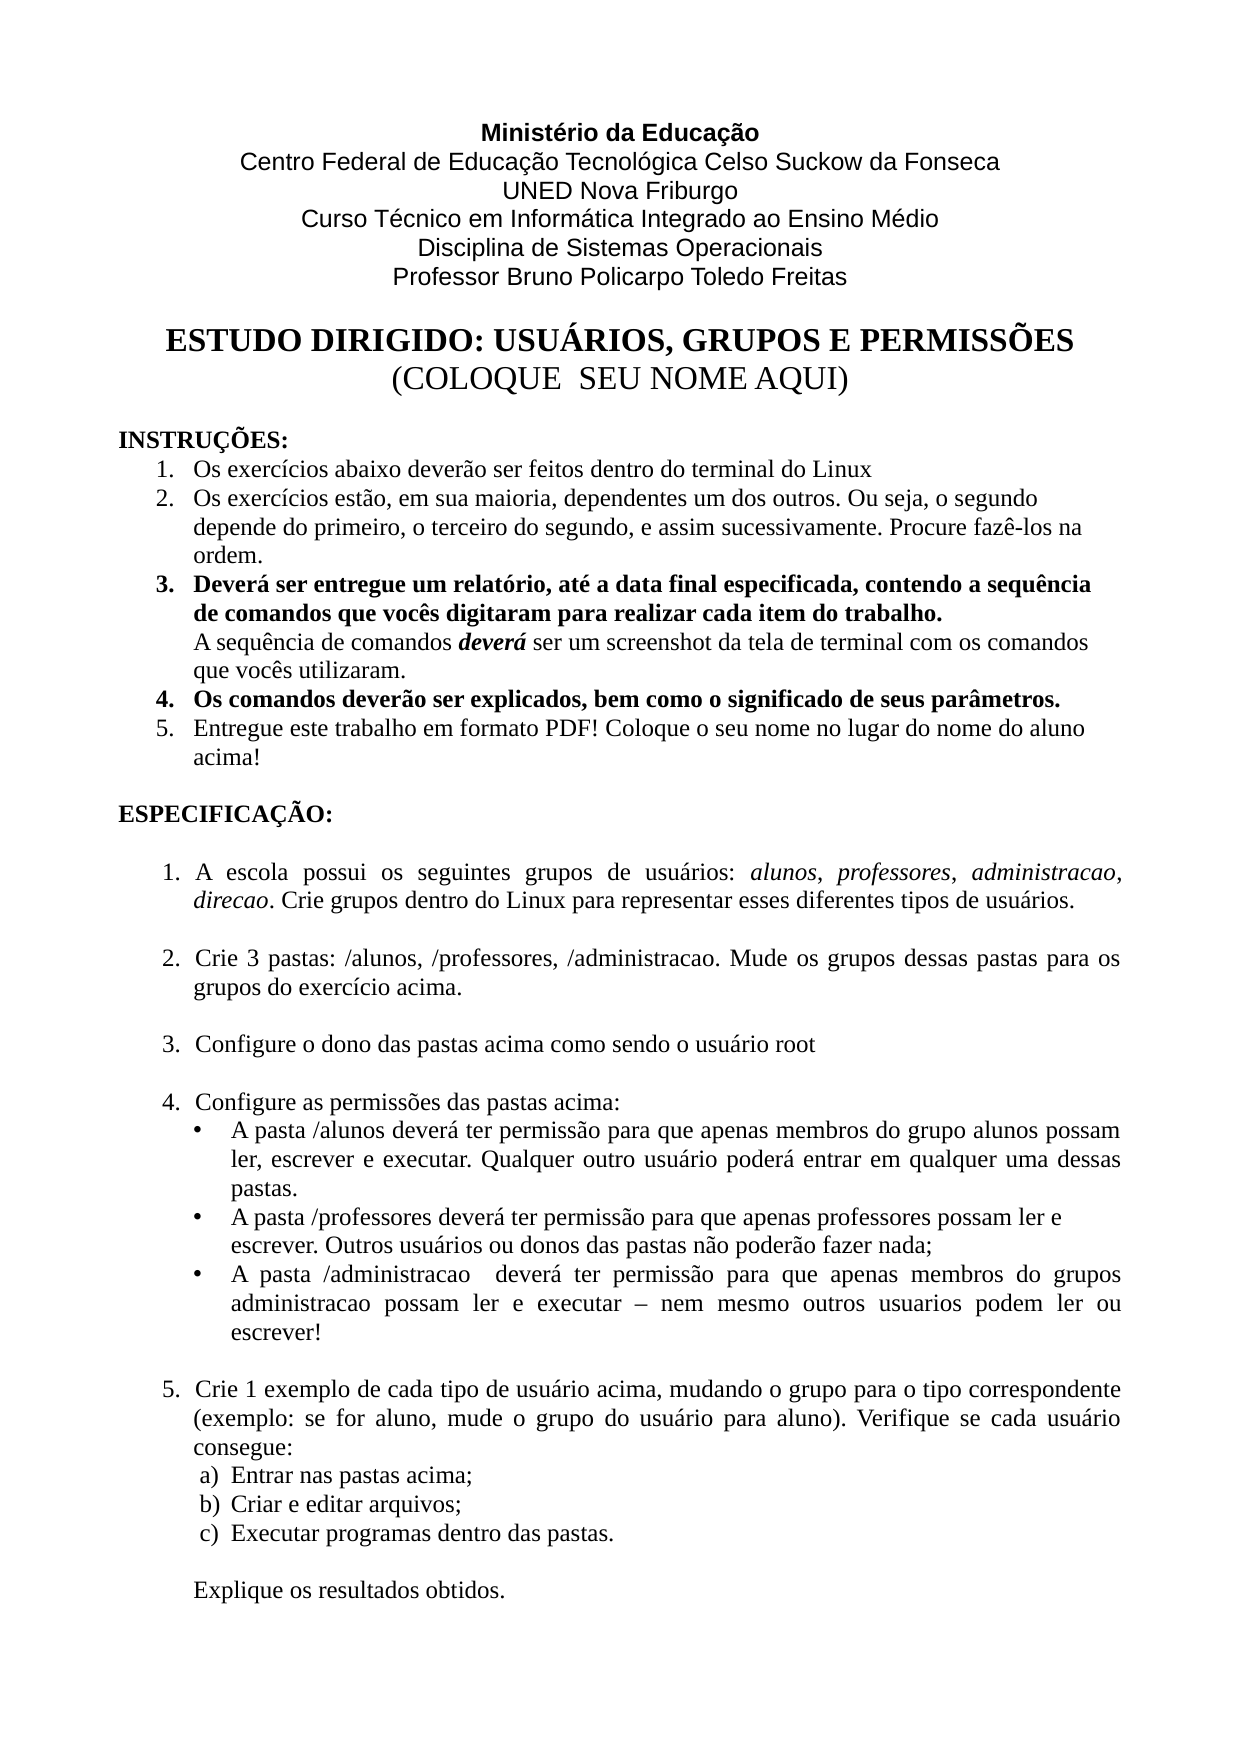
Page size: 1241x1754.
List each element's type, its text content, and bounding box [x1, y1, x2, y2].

list A pasta /administracao deverá ter permissão para que apenas membros do grupos administracao possam ler e executar – nem mesmo outros usuarios podem ler ou escrever! [193, 1259, 1122, 1346]
list Os exercícios estão, em sua maioria, dependentes um dos outros. Ou seja, o segundo depende do primeiro, o terceiro do segundo, e assim sucessivamente. Procure fazê-los na ordem. [156, 483, 1122, 569]
list Deverá ser entregue um relatório, até a data final especificada, contendo a sequência de comandos que vocês digitaram para realizar cada item do trabalho. A sequência de comandos deverá ser um screenshot da tela de terminal com os comandos que vocês utilizaram. [156, 569, 1122, 684]
list Crie 1 exemplo de cada tipo de usuário acima, mudando o grupo para o tipo correspondente (exemplo: se for aluno, mude o grupo do usuário para aluno). Verifique se cada usuário consegue: [156, 1374, 1122, 1461]
list Entregue este trabalho em formato PDF! Coloque o seu nome no lugar do nome do aluno acima! [156, 713, 1122, 771]
list Os comandos deverão ser explicados, bem como o significado de seus parâmetros. [156, 684, 1122, 713]
list A pasta /professores deverá ter permissão para que apenas professores possam ler e escrever. Outros usuários ou donos das pastas não poderão fazer nada; [193, 1202, 1122, 1259]
list Crie 3 pastas: /alunos, /professores, /administracao. Mude os grupos dessas pastas para os grupos do exercício acima. [156, 943, 1122, 1001]
text ESPECIFICAÇÃO: [118, 799, 1122, 828]
list Criar e editar arquivos; [193, 1489, 1122, 1518]
list Configure o dono das pastas acima como sendo o usuário root [156, 1029, 1122, 1058]
text INSTRUÇÕES: [118, 426, 1122, 454]
list Entrar nas pastas acima; [193, 1461, 1122, 1489]
list Configure as permissões das pastas acima: [156, 1087, 1122, 1116]
text (COLOQUE SEU NOME AQUI) [118, 358, 1122, 397]
list A escola possui os seguintes grupos de usuários: alunos, professores, administracao, direcao. Crie grupos dentro do Linux para representar esses diferentes tipos de usuários. [156, 857, 1122, 914]
list Os exercícios abaixo deverão ser feitos dentro do terminal do Linux [156, 454, 1122, 483]
text ESTUDO DIRIGIDO: USUÁRIOS, GRUPOS E PERMISSÕES [118, 320, 1122, 358]
list Explique os resultados obtidos. [156, 1576, 1122, 1604]
list Executar programas dentro das pastas. [193, 1518, 1122, 1547]
list A pasta /alunos deverá ter permissão para que apenas membros do grupo alunos possam ler, escrever e executar. Qualquer outro usuário poderá entrar em qualquer uma dessas pastas. [193, 1116, 1122, 1202]
